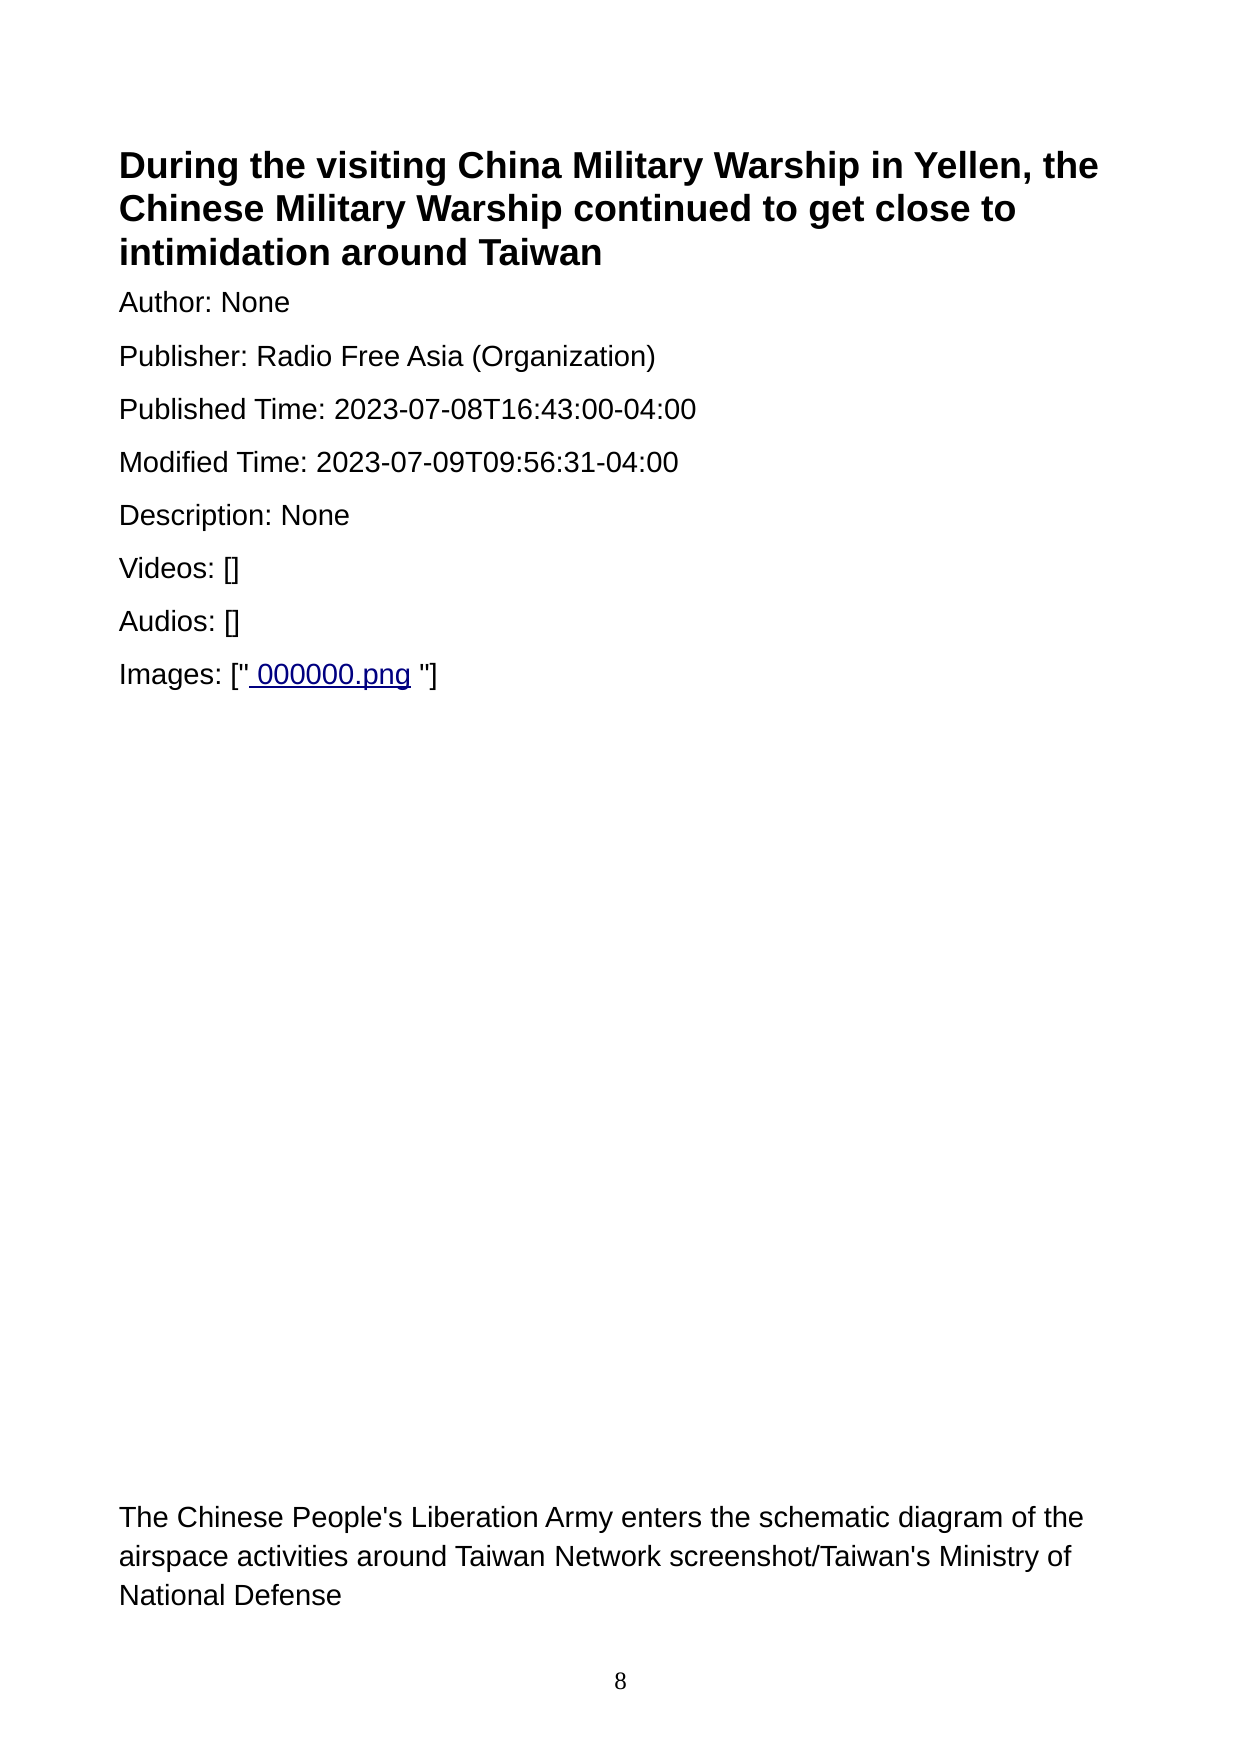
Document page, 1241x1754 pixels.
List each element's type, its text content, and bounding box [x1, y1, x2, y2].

text Author: None [118, 285, 1122, 319]
text Audios: [] [118, 604, 1122, 638]
text Publisher: Radio Free Asia (Organization) [118, 338, 1122, 372]
text The Chinese People's Liberation Army enters the schematic diagram of the airspace activities around Taiwan Network screenshot/Taiwan's Ministry of National Defense [118, 710, 1122, 1611]
text Description: None [118, 498, 1122, 531]
subtitle During the visiting China Military Warship in Yellen, the Chinese Military Warship continued to get close to intimidation around Taiwan [118, 143, 1122, 273]
text Videos: [] [118, 551, 1122, 584]
text Images: [" 000000.png "] [118, 657, 1122, 691]
text Published Time: 2023-07-08T16:43:00-04:00 [118, 392, 1122, 425]
text Modified Time: 2023-07-09T09:56:31-04:00 [118, 445, 1122, 478]
